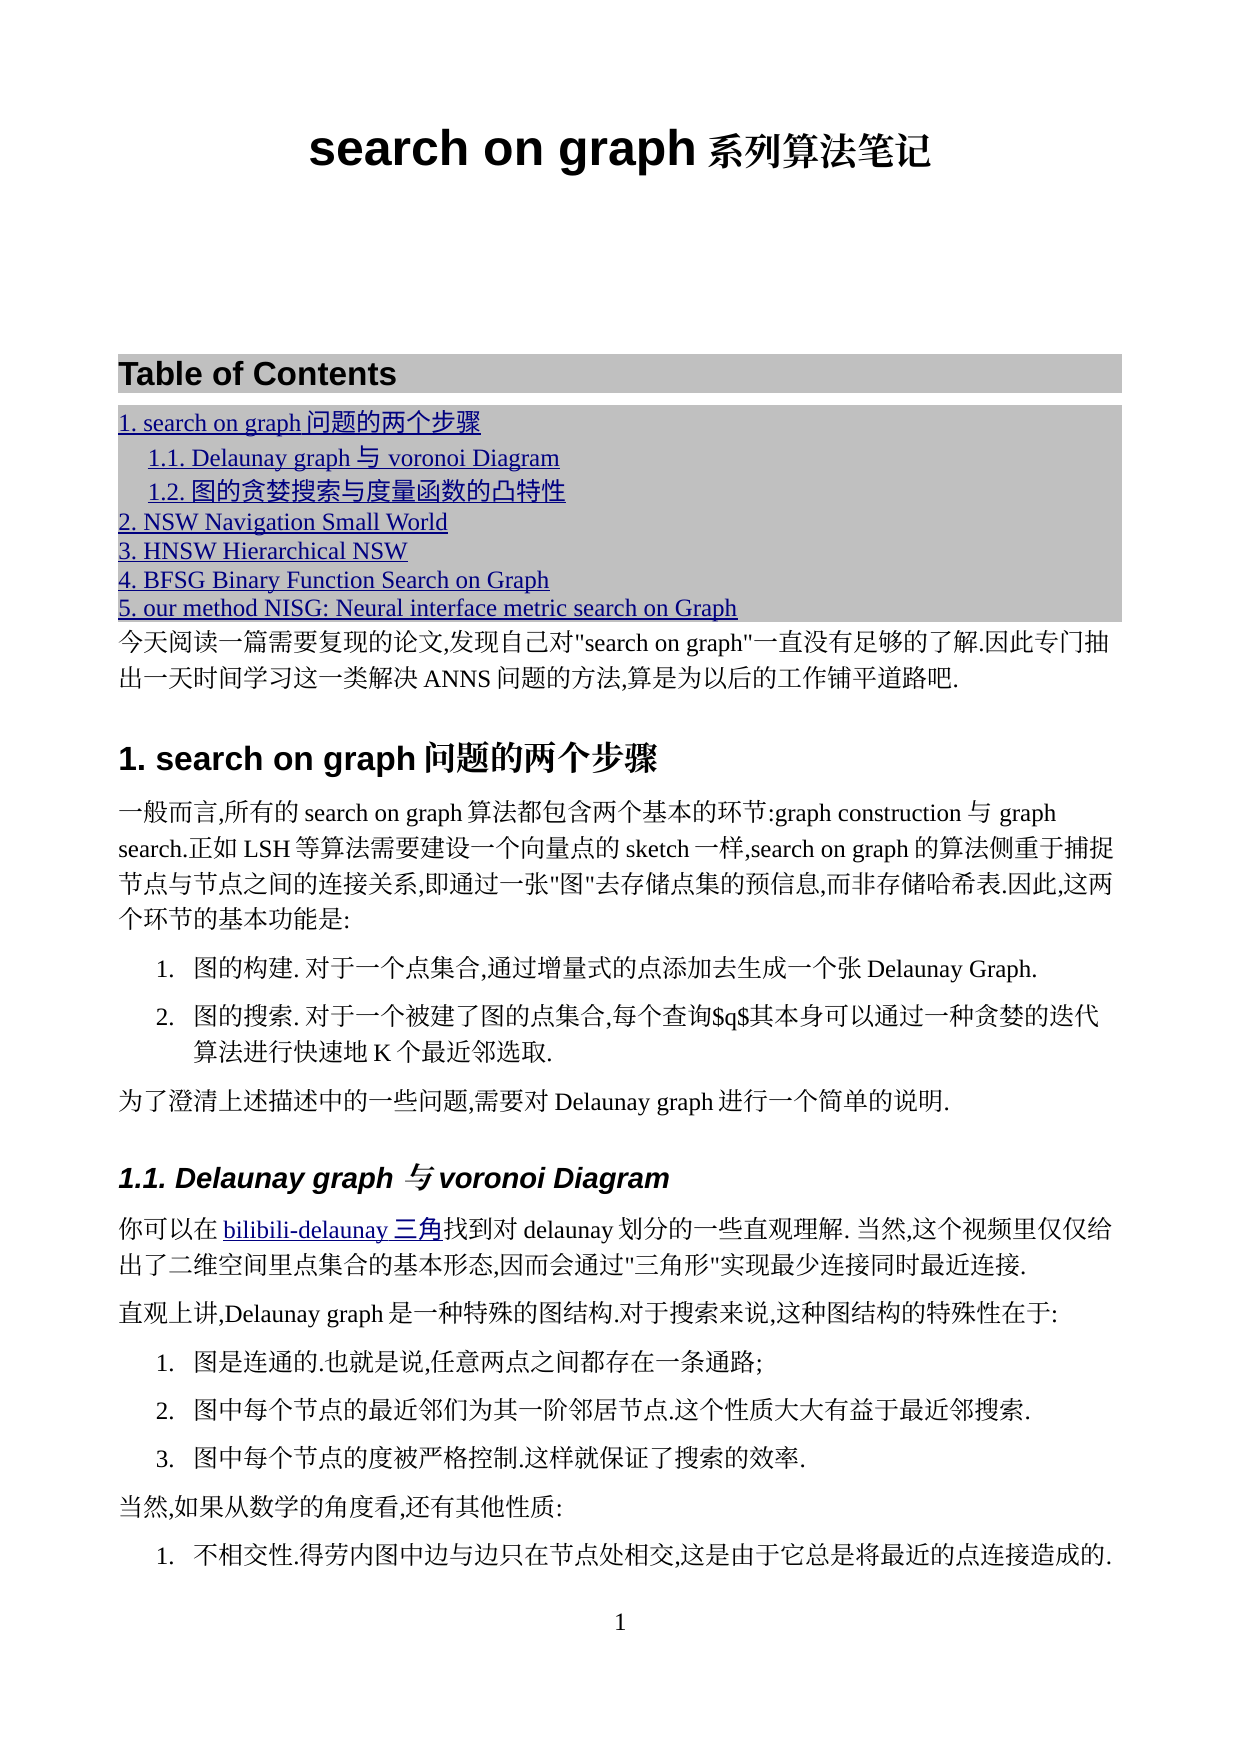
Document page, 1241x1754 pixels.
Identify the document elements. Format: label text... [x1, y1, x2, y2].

subtitle 22730@LIANGZI-CC [118, 233, 1122, 281]
text 直观上讲,Delaunay graph是一种特殊的图结构.对于搜索来说,这种图结构的特殊性在于: [118, 1294, 1122, 1330]
text 4. BFSG Binary Function Search on Graph [118, 565, 1122, 593]
text 1.2. 图的贪婪搜索与度量函数的凸特性 [148, 473, 1122, 507]
text 1.1. Delaunay graph 与 voronoi Diagram [148, 439, 1122, 473]
title search on graph系列算法笔记 [118, 118, 1122, 176]
list 不相交性.得劳内图中边与边只在节点处相交,这是由于它总是将最近的点连接造成的. [156, 1536, 1122, 1572]
list 图中每个节点的度被严格控制.这样就保证了搜索的效率. [156, 1439, 1122, 1475]
list 图的构建. 对于一个点集合,通过增量式的点添加去生成一个张Delaunay Graph. [156, 949, 1122, 984]
text 3. HNSW Hierarchical NSW [118, 536, 1122, 565]
list 图中每个节点的最近邻们为其一阶邻居节点.这个性质大大有益于最近邻搜索. [156, 1391, 1122, 1427]
subtitle search on graph问题的两个步骤 [118, 732, 1122, 780]
text 2. NSW Navigation Small World [118, 507, 1122, 536]
text 5. our method NISG: Neural interface metric search on Graph [118, 593, 1122, 622]
text 一般而言,所有的search on graph算法都包含两个基本的环节:graph construction 与 graph search.正如LSH等算法需要建设一个向量点的sketch一样,search on graph的算法侧重于捕捉节点与节点之间的连接关系,即通过一张"图"去存储点集的预信息,而非存储哈希表.因此,这两个环节的基本功能是: [118, 792, 1122, 936]
list 图的搜索. 对于一个被建了图的点集合,每个查询$q$其本身可以通过一种贪婪的迭代算法进行快速地K个最近邻选取. [156, 997, 1122, 1069]
text 为了澄清上述描述中的一些问题,需要对Delaunay graph进行一个简单的说明. [118, 1081, 1122, 1117]
text 当然,如果从数学的角度看,还有其他性质: [118, 1487, 1122, 1523]
subtitle Table of Contents [118, 354, 1122, 393]
text 今天阅读一篇需要复现的论文,发现自己对"search on graph"一直没有足够的了解.因此专门抽出一天时间学习这一类解决ANNS问题的方法,算是为以后的工作铺平道路吧. [118, 622, 1122, 694]
subtitle Delaunay graph 与 voronoi Diagram [118, 1155, 1122, 1197]
text 1. search on graph问题的两个步骤 [118, 405, 1122, 439]
text 你可以在bilibili-delaunay三角找到对delaunay划分的一些直观理解. 当然,这个视频里仅仅给出了二维空间里点集合的基本形态,因而会通过"三角形"实现最少连接同时最近连接. [118, 1209, 1122, 1281]
list 图是连通的.也就是说,任意两点之间都存在一条通路; [156, 1342, 1122, 1378]
